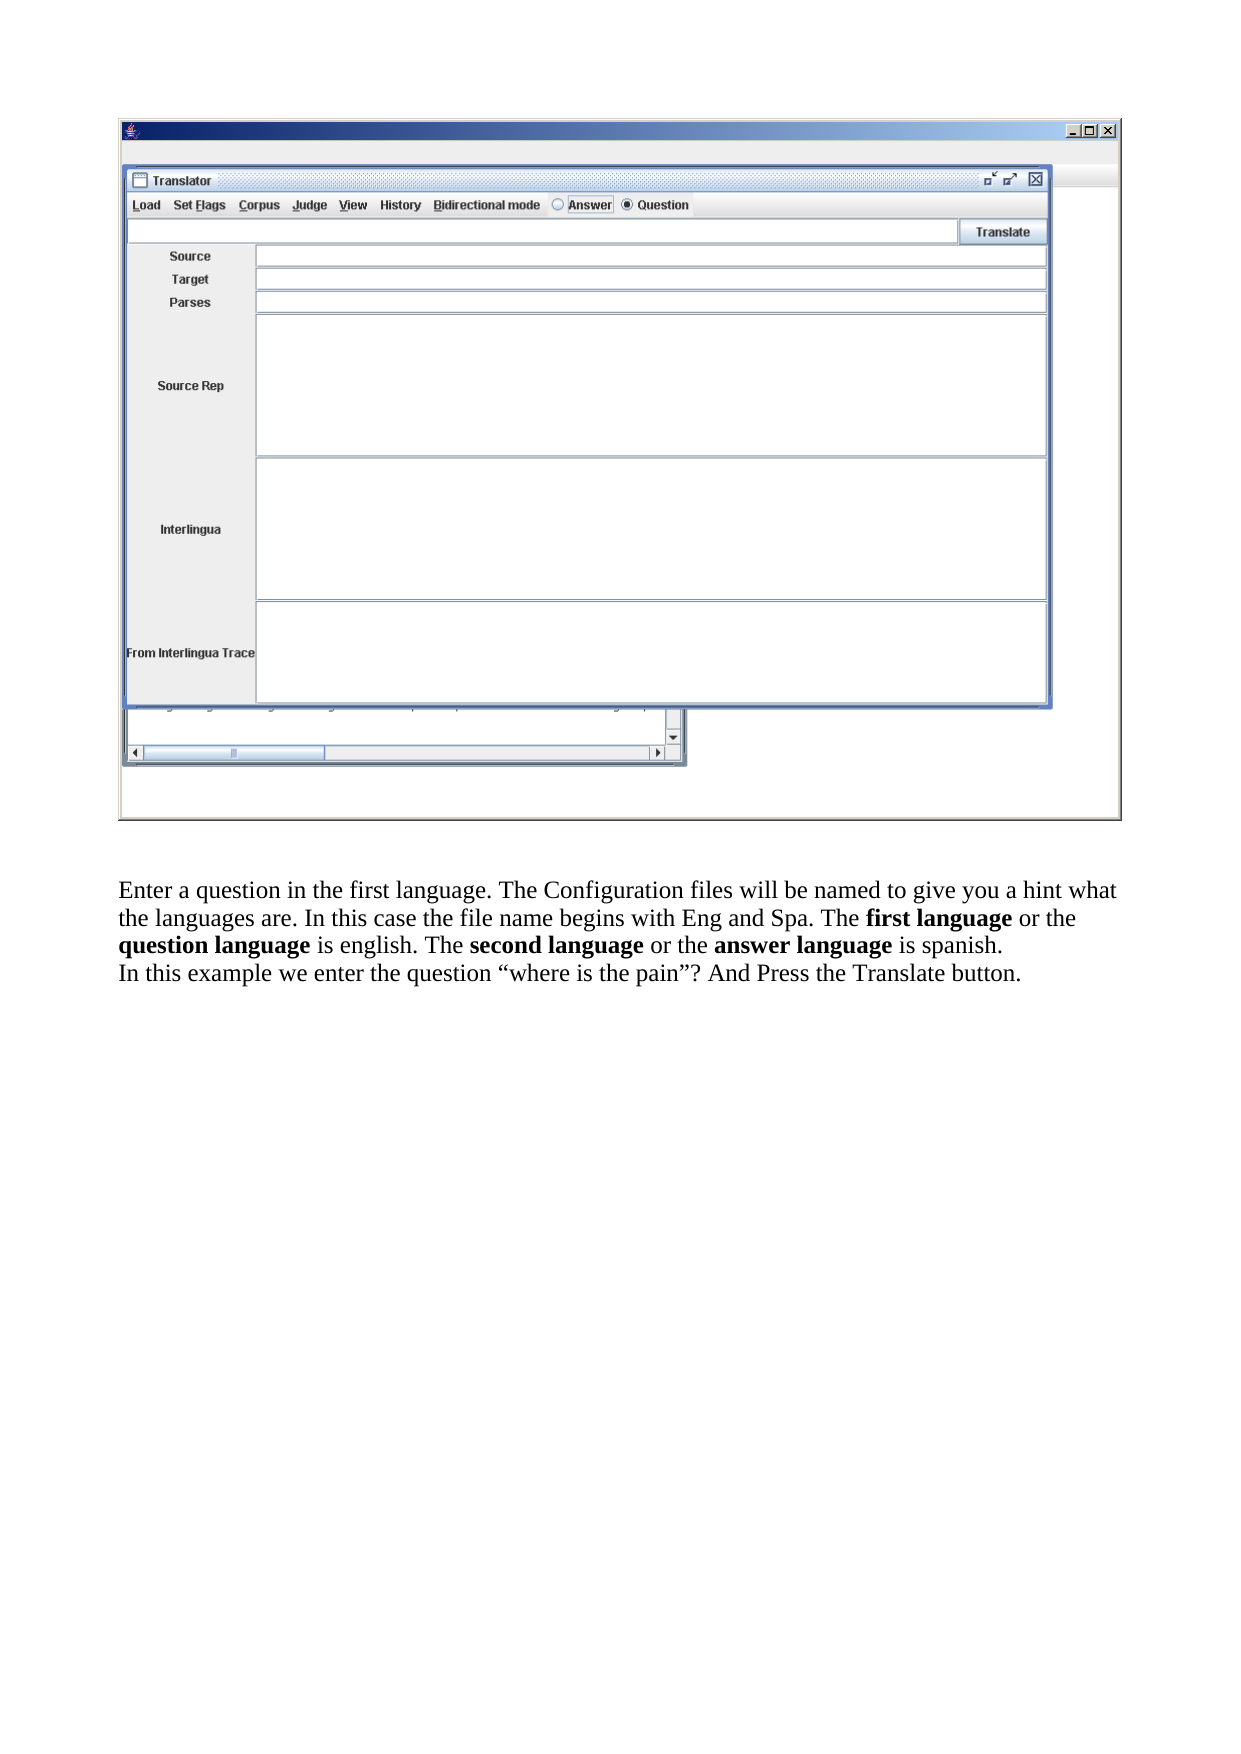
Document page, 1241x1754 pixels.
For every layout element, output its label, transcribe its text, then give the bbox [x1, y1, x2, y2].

text Enter a question in the first language. The Configuration files will be named to give you a hint what the languages are. In this case the file name begins with Eng and Spa. The first language or the question language is english. The second language or the answer language is spanish. [118, 876, 1122, 959]
text In this example we enter the question “where is the pain”? And Press the Translate button. [118, 959, 1122, 987]
picture [118, 118, 1122, 821]
